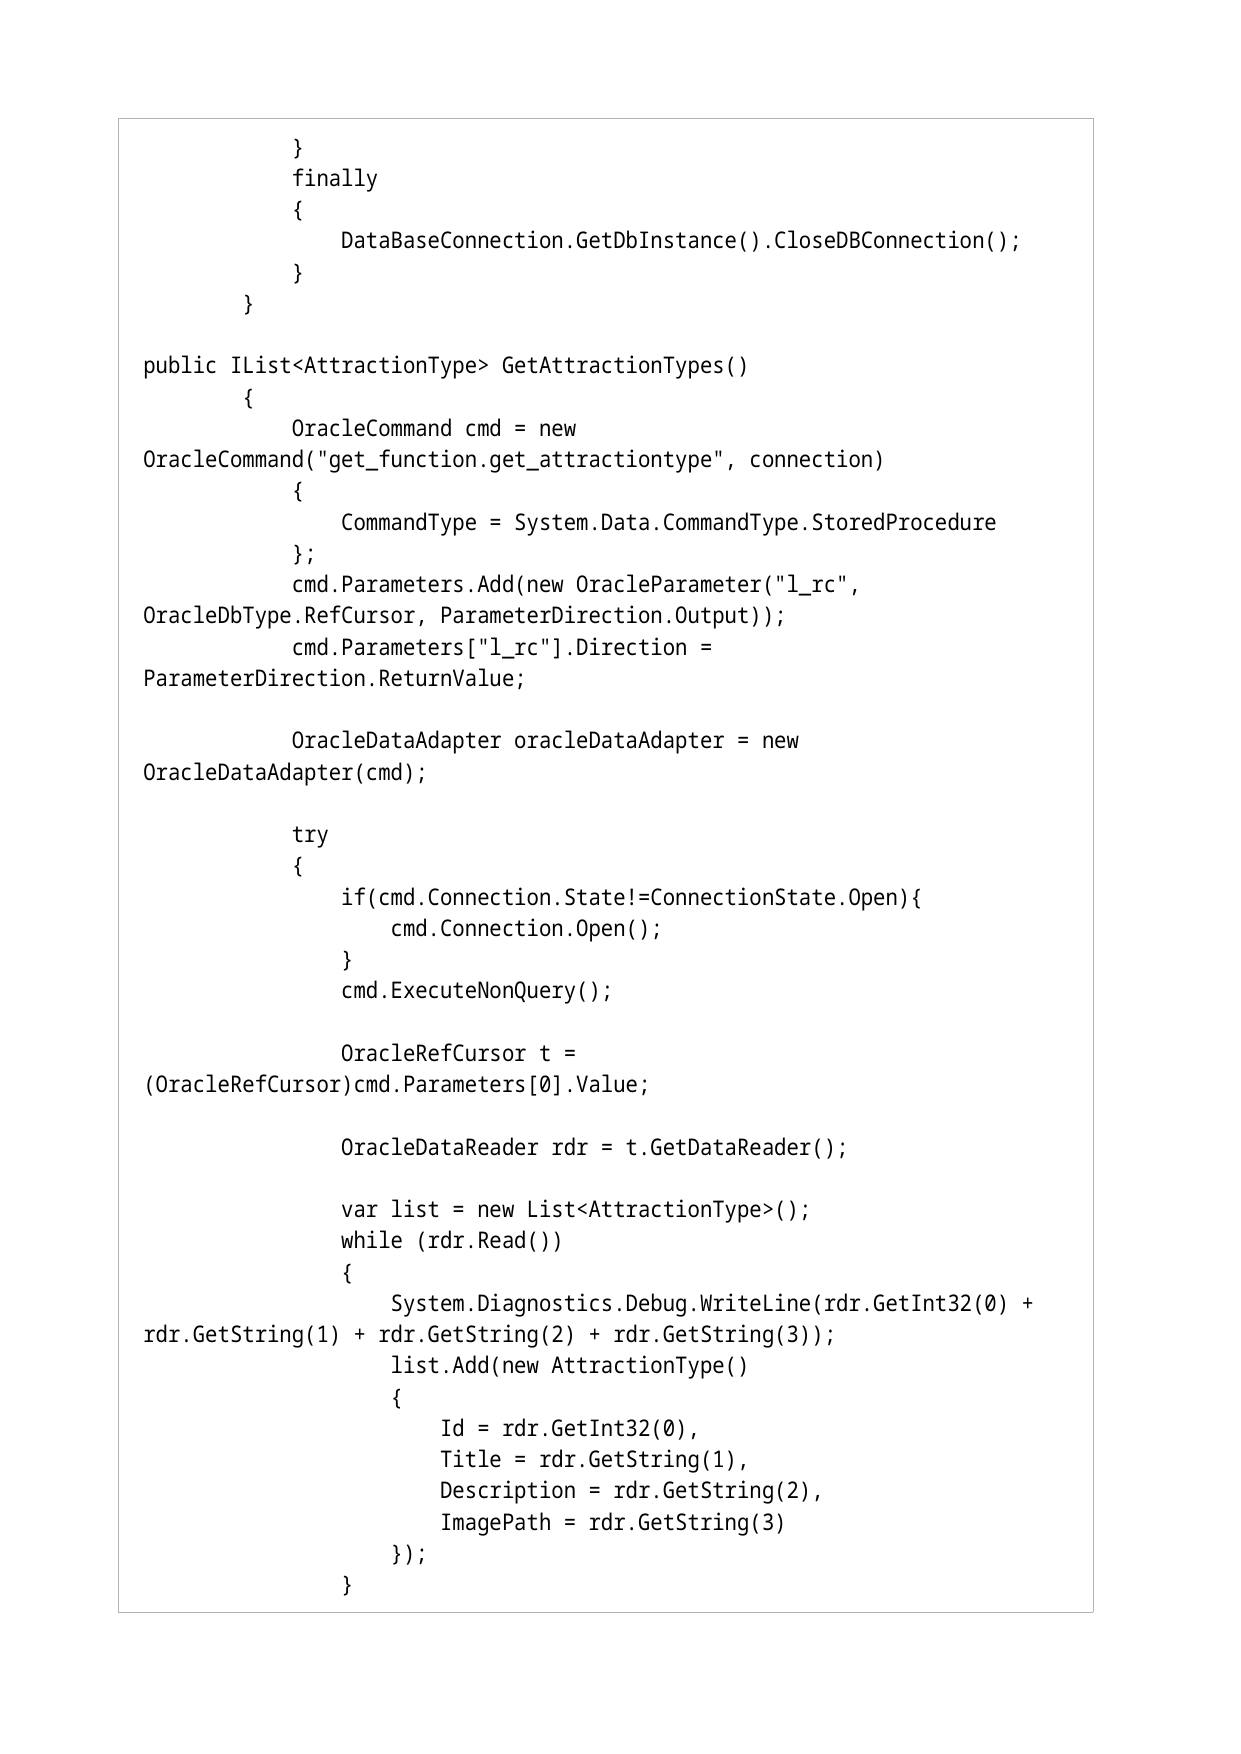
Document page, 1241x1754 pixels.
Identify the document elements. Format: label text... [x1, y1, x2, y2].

text }; [119, 524, 1093, 556]
text { [119, 837, 1093, 868]
text { [119, 462, 1093, 493]
text Title = rdr.GetString(1), [119, 1431, 1093, 1462]
text OracleDataReader rdr = t.GetDataReader(); [119, 1118, 1093, 1162]
text var list = new List<AttractionType>(); [119, 1181, 1093, 1212]
text }); [119, 1524, 1093, 1556]
text public IList<AttractionType> GetAttractionTypes() [119, 337, 1093, 368]
text } [119, 274, 1093, 318]
text { [119, 1243, 1093, 1274]
text OracleCommand cmd = new OracleCommand("get_function.get_attractiontype", connection) [119, 399, 1093, 462]
text finally [119, 149, 1093, 181]
text try [119, 806, 1093, 837]
text if(cmd.Connection.State!=ConnectionState.Open){ [119, 868, 1093, 899]
text } [119, 243, 1093, 274]
text } [119, 119, 1093, 149]
text } [119, 931, 1093, 962]
text CommandType = System.Data.CommandType.StoredProcedure [119, 493, 1093, 524]
text list.Add(new AttractionType() [119, 1337, 1093, 1368]
text while (rdr.Read()) [119, 1212, 1093, 1243]
text } [119, 1556, 1093, 1612]
text { [119, 1368, 1093, 1399]
text cmd.ExecuteNonQuery(); [119, 962, 1093, 1006]
text { [119, 368, 1093, 399]
text System.Diagnostics.Debug.WriteLine(rdr.GetInt32(0) + rdr.GetString(1) + rdr.GetString(2) + rdr.GetString(3)); [119, 1274, 1093, 1337]
text OracleRefCursor t = (OracleRefCursor)cmd.Parameters[0].Value; [119, 1024, 1093, 1099]
text Id = rdr.GetInt32(0), [119, 1399, 1093, 1431]
text cmd.Parameters.Add(new OracleParameter("l_rc", OracleDbType.RefCursor, ParameterDirection.Output)); [119, 556, 1093, 618]
text DataBaseConnection.GetDbInstance().CloseDBConnection(); [119, 212, 1093, 243]
text Description = rdr.GetString(2), [119, 1462, 1093, 1493]
text cmd.Parameters["l_rc"].Direction = ParameterDirection.ReturnValue; [119, 618, 1093, 693]
text cmd.Connection.Open(); [119, 899, 1093, 931]
text ImagePath = rdr.GetString(3) [119, 1493, 1093, 1524]
text OracleDataAdapter oracleDataAdapter = new OracleDataAdapter(cmd); [119, 712, 1093, 787]
text { [119, 181, 1093, 212]
